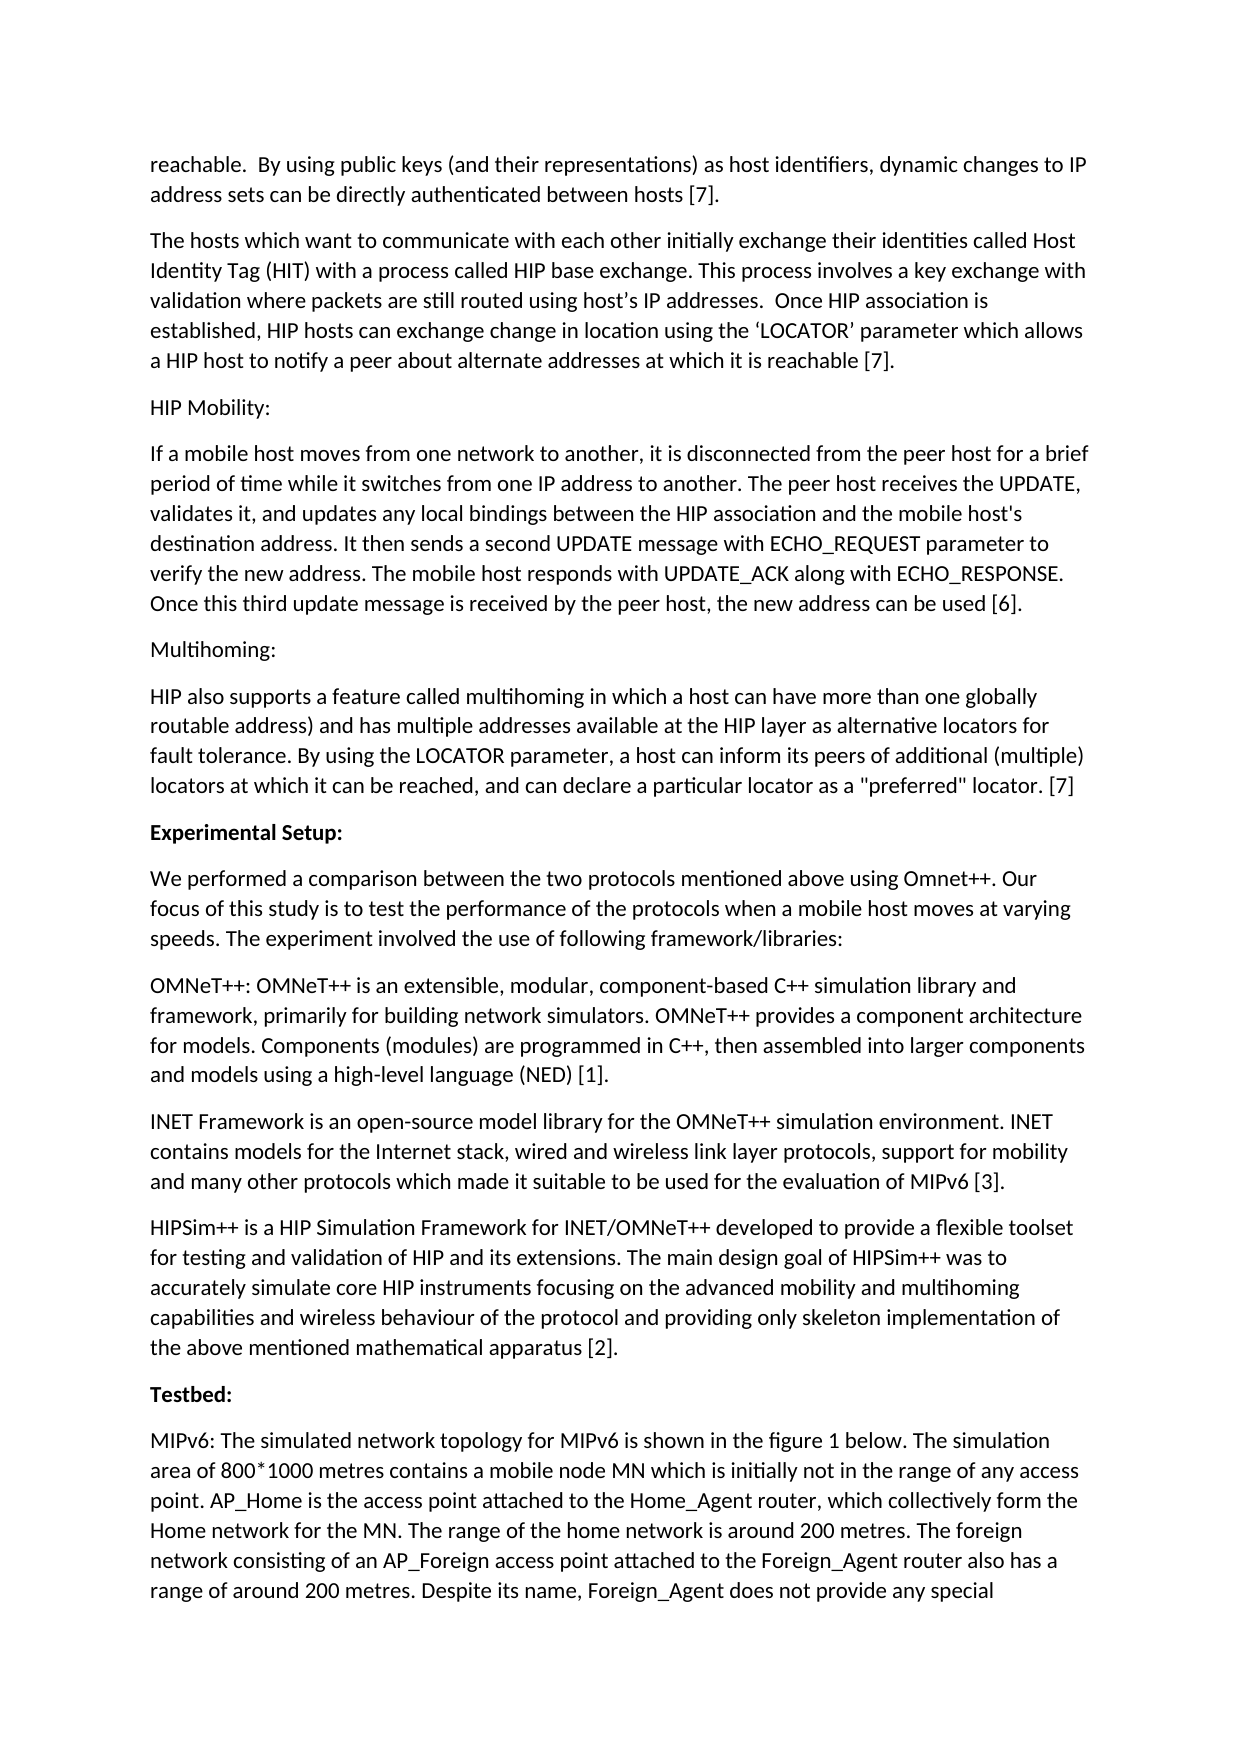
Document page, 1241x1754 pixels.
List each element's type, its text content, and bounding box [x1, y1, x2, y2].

text Multihoming: [150, 635, 1090, 663]
text We performed a comparison between the two protocols mentioned above using Omnet++. Our focus of this study is to test the performance of the protocols when a mobile host moves at varying speeds. The experiment involved the use of following framework/libraries: [150, 864, 1090, 952]
text reachable. By using public keys (and their representations) as host identifiers, dynamic changes to IP address sets can be directly authenticated between hosts [7]. [150, 150, 1090, 208]
text Testbed: [150, 1380, 1090, 1408]
text HIP Mobility: [150, 393, 1090, 421]
text OMNeT++: OMNeT++ is an extensible, modular, component-based C++ simulation library and framework, primarily for building network simulators. OMNeT++ provides a component architecture for models. Components (modules) are programmed in C++, then assembled into larger components and models using a high-level language (NED) [1]. [150, 971, 1090, 1089]
text HIP also supports a feature called multihoming in which a host can have more than one globally routable address) and has multiple addresses available at the HIP layer as alternative locators for fault tolerance. By using the LOCATOR parameter, a host can inform its peers of additional (multiple) locators at which it can be reached, and can declare a particular locator as a "preferred" locator. [7] [150, 682, 1090, 799]
text HIPSim++ is a HIP Simulation Framework for INET/OMNeT++ developed to provide a flexible toolset for testing and validation of HIP and its extensions. The main design goal of HIPSim++ was to accurately simulate core HIP instruments focusing on the advanced mobility and multihoming capabilities and wireless behaviour of the protocol and providing only skeleton implementation of the above mentioned mathematical apparatus [2]. [150, 1213, 1090, 1361]
text The hosts which want to communicate with each other initially exchange their identities called Host Identity Tag (HIT) with a process called HIP base exchange. This process involves a key exchange with validation where packets are still routed using host’s IP addresses. Once HIP association is established, HIP hosts can exchange change in location using the ‘LOCATOR’ parameter which allows a HIP host to notify a peer about alternate addresses at which it is reachable [7]. [150, 226, 1090, 374]
text MIPv6: The simulated network topology for MIPv6 is shown in the figure 1 below. The simulation area of 800*1000 metres contains a mobile node MN which is initially not in the range of any access point. AP_Home is the access point attached to the Home_Agent router, which collectively form the Home network for the MN. The range of the home network is around 200 metres. The foreign network consisting of an AP_Foreign access point attached to the Foreign_Agent router also has a range of around 200 metres. Despite its name, Foreign_Agent does not provide any special [150, 1426, 1090, 1604]
text If a mobile host moves from one network to another, it is disconnected from the peer host for a brief period of time while it switches from one IP address to another. The peer host receives the UPDATE, validates it, and updates any local bindings between the HIP association and the mobile host's destination address. It then sends a second UPDATE message with ECHO_REQUEST parameter to verify the new address. The mobile host responds with UPDATE_ACK along with ECHO_RESPONSE. Once this third update message is received by the peer host, the new address can be used [6]. [150, 439, 1090, 617]
text Experimental Setup: [150, 818, 1090, 846]
text INET Framework is an open-source model library for the OMNeT++ simulation environment. INET contains models for the Internet stack, wired and wireless link layer protocols, support for mobility and many other protocols which made it suitable to be used for the evaluation of MIPv6 [3]. [150, 1107, 1090, 1195]
